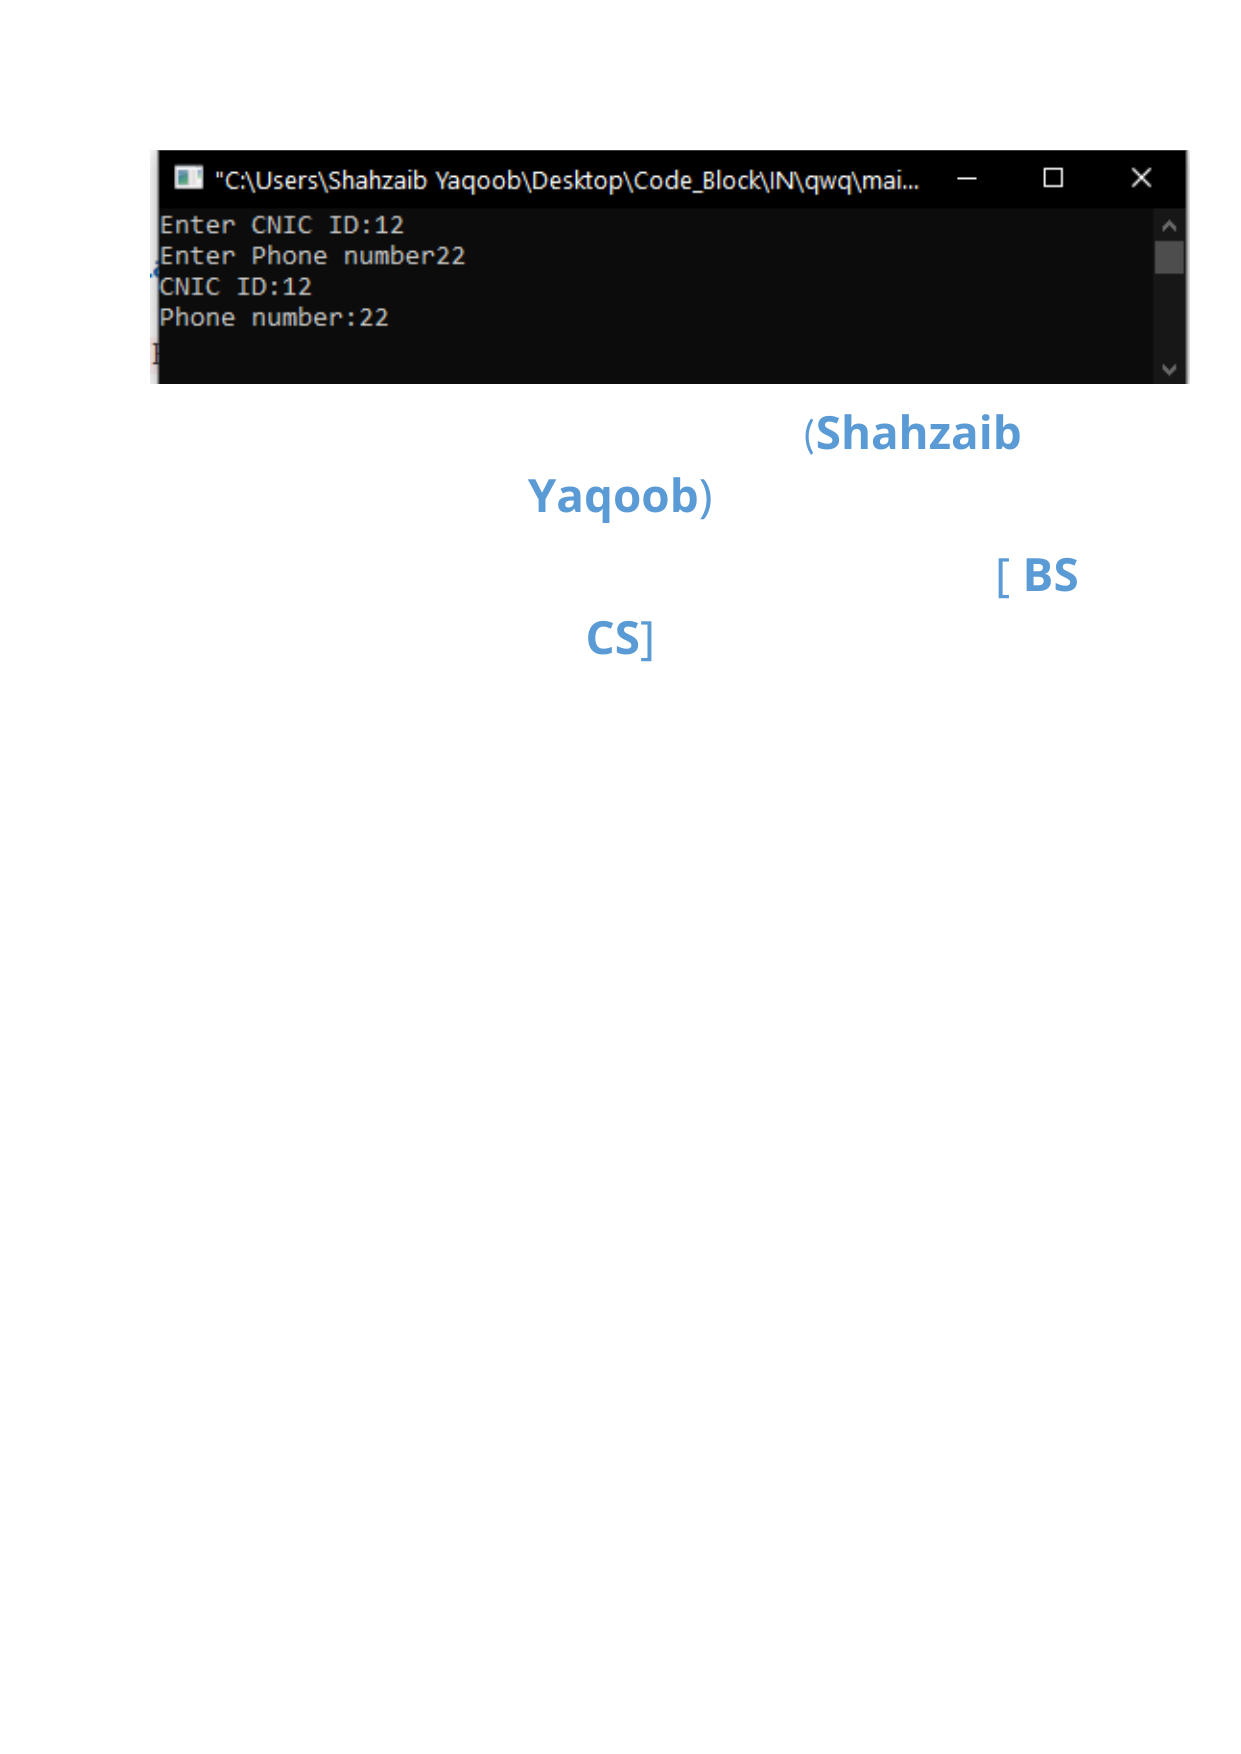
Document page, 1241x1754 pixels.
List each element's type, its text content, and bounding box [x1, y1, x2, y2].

text [ BSCS] [150, 543, 1090, 668]
text (Shahzaib Yaqoob) [150, 400, 1090, 526]
